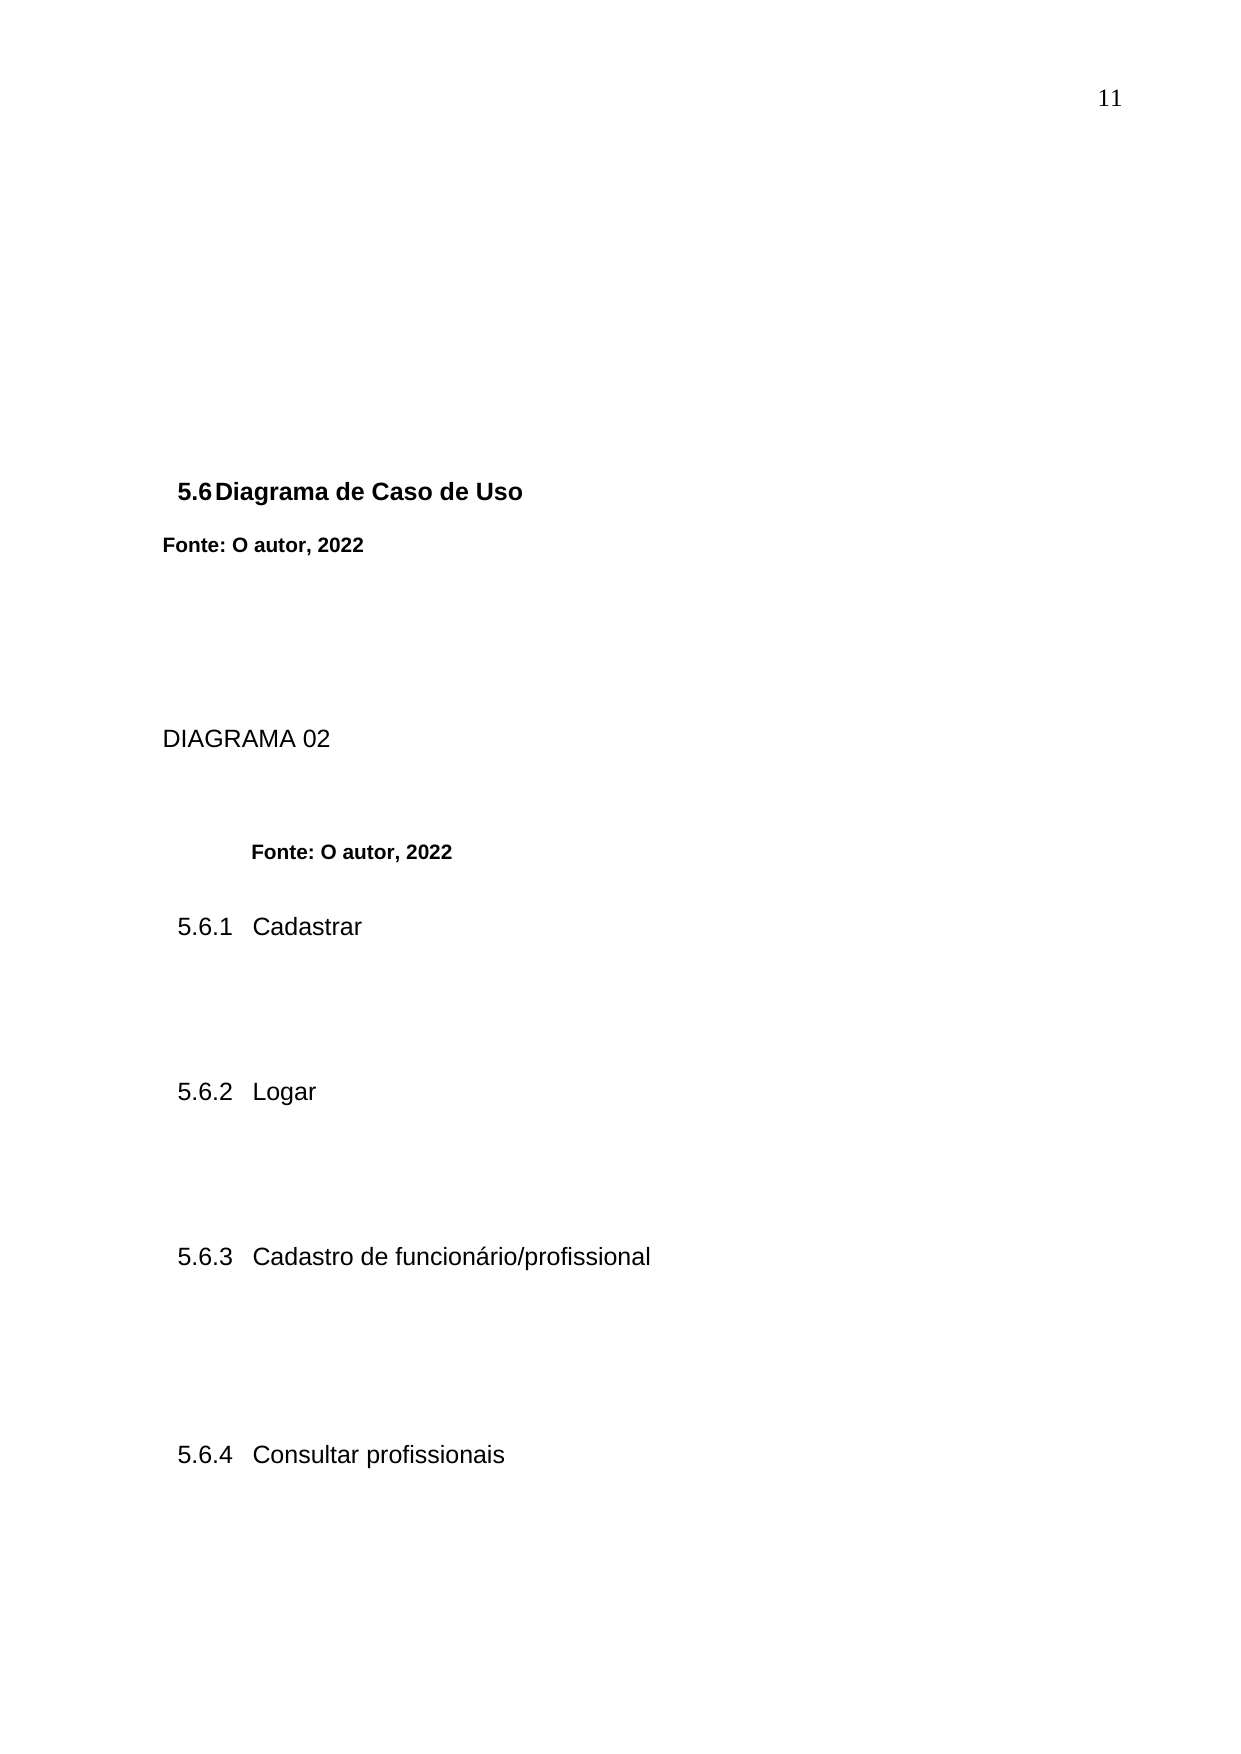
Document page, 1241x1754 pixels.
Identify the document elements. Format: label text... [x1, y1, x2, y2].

subtitle Cadastro de funcionário/profissional [177, 1242, 1122, 1271]
text DIAGRAMA 02 [162, 724, 1122, 753]
text Fonte: O autor, 2022 [177, 839, 1122, 863]
subtitle Diagrama de Caso de Uso [177, 477, 1122, 506]
text Fonte: O autor, 2022 [162, 533, 1122, 557]
subtitle Logar [177, 1077, 1122, 1106]
subtitle Consultar profissionais [177, 1440, 1122, 1469]
subtitle Cadastrar [177, 912, 1122, 941]
